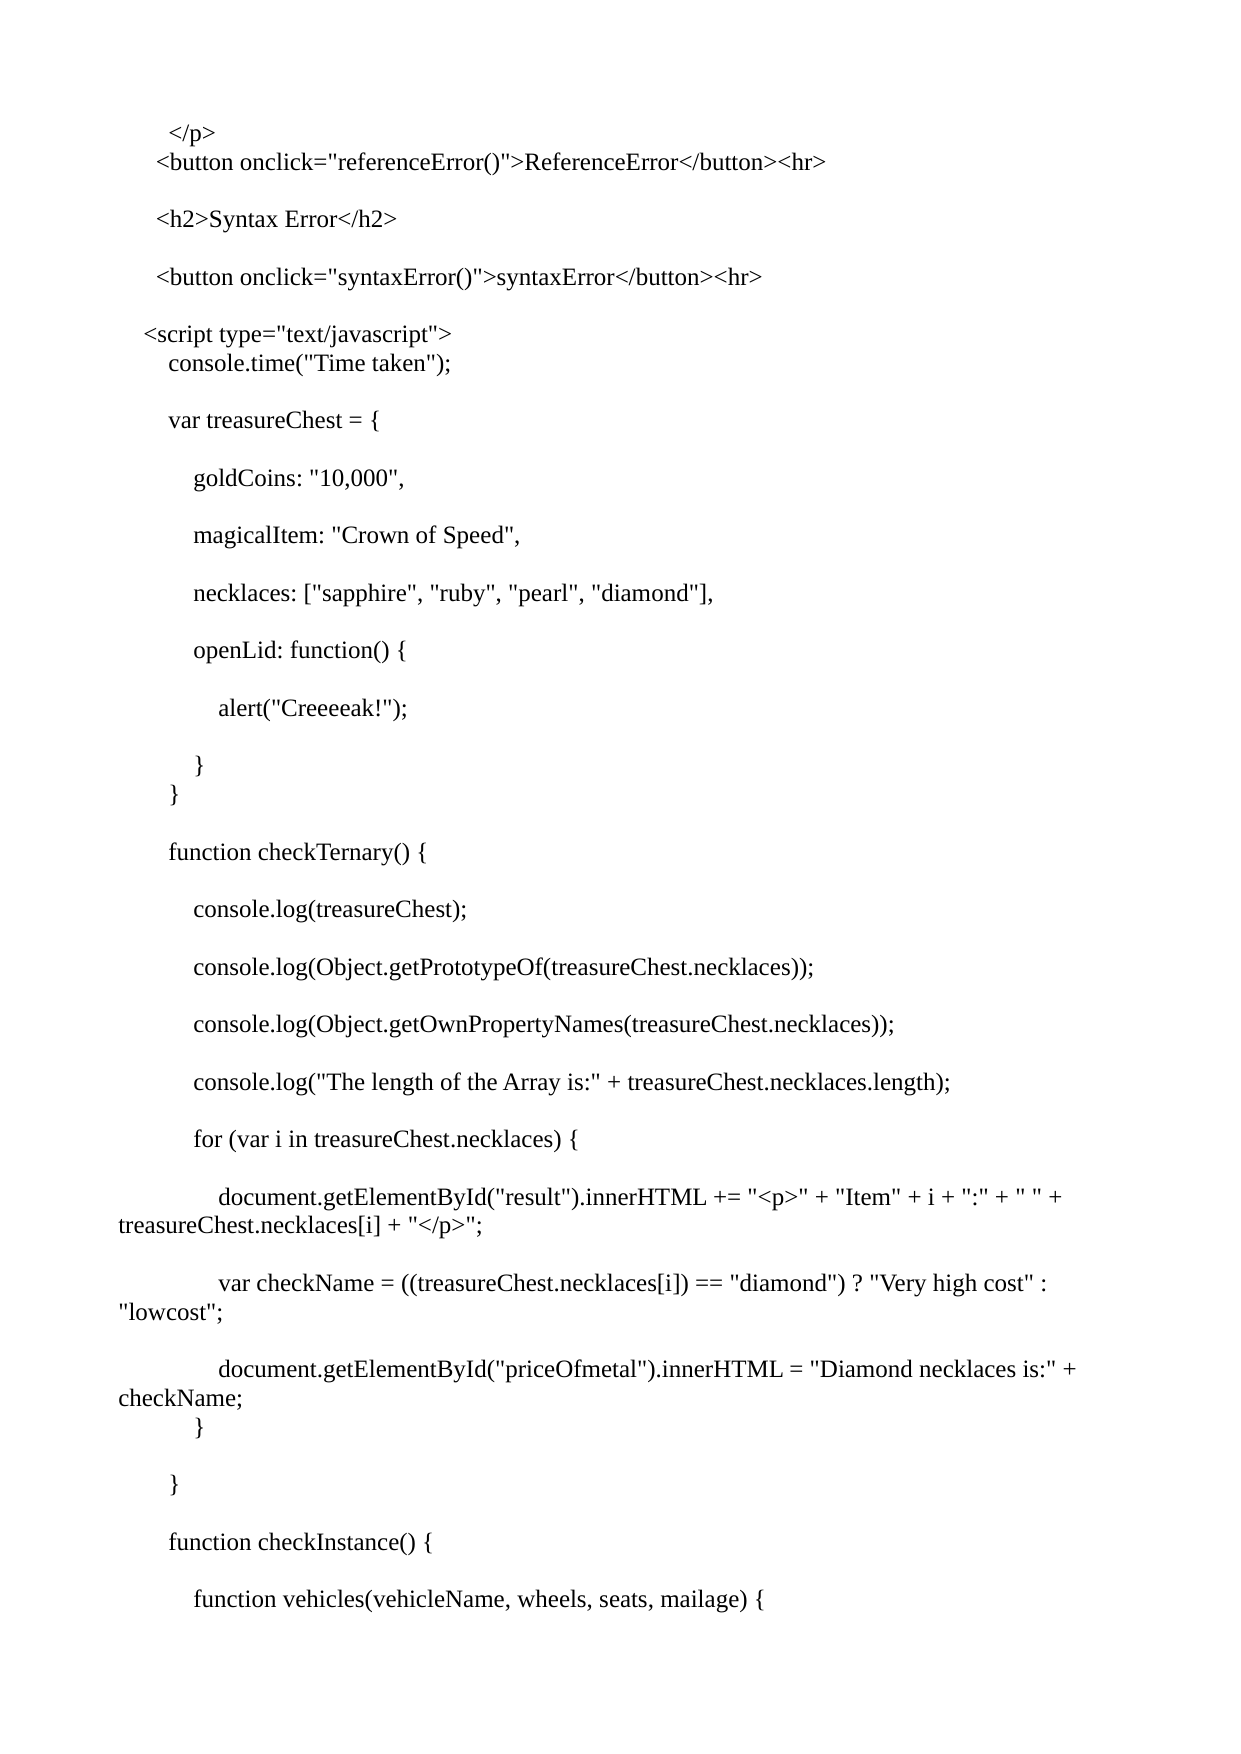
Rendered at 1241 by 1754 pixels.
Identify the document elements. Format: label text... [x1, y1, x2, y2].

text </p> [118, 118, 1122, 147]
text var checkName = ((treasureChest.necklaces[i]) == "diamond") ? "Very high cost" : "lowcost"; [118, 1268, 1122, 1326]
text console.log(Object.getPrototypeOf(treasureChest.necklaces)); [118, 952, 1122, 981]
text openLid: function() { [118, 636, 1122, 664]
text console.log(Object.getOwnPropertyNames(treasureChest.necklaces)); [118, 1009, 1122, 1038]
text } [118, 779, 1122, 808]
text } [118, 1412, 1122, 1441]
text } [118, 751, 1122, 779]
text } [118, 1469, 1122, 1498]
text <button onclick="syntaxError()">syntaxError</button><hr> [118, 262, 1122, 291]
text for (var i in treasureChest.necklaces) { [118, 1124, 1122, 1153]
text console.log(treasureChest); [118, 894, 1122, 923]
text var treasureChest = { [118, 406, 1122, 434]
text magicalItem: "Crown of Speed", [118, 521, 1122, 549]
text function checkInstance() { [118, 1527, 1122, 1556]
text <h2>Syntax Error</h2> [118, 204, 1122, 233]
text <button onclick="referenceError()">ReferenceError</button><hr> [118, 147, 1122, 176]
text alert("Creeeeak!"); [118, 693, 1122, 722]
text <script type="text/javascript"> [118, 319, 1122, 348]
text necklaces: ["sapphire", "ruby", "pearl", "diamond"], [118, 578, 1122, 607]
text function vehicles(vehicleName, wheels, seats, mailage) { [118, 1584, 1122, 1613]
text document.getElementById("priceOfmetal").innerHTML = "Diamond necklaces is:" + checkName; [118, 1354, 1122, 1412]
text function checkTernary() { [118, 837, 1122, 866]
text console.time("Time taken"); [118, 348, 1122, 377]
text document.getElementById("result").innerHTML += "<p>" + "Item" + i + ":" + " " + treasureChest.necklaces[i] + "</p>"; [118, 1182, 1122, 1239]
text goldCoins: "10,000", [118, 463, 1122, 492]
text console.log("The length of the Array is:" + treasureChest.necklaces.length); [118, 1067, 1122, 1096]
